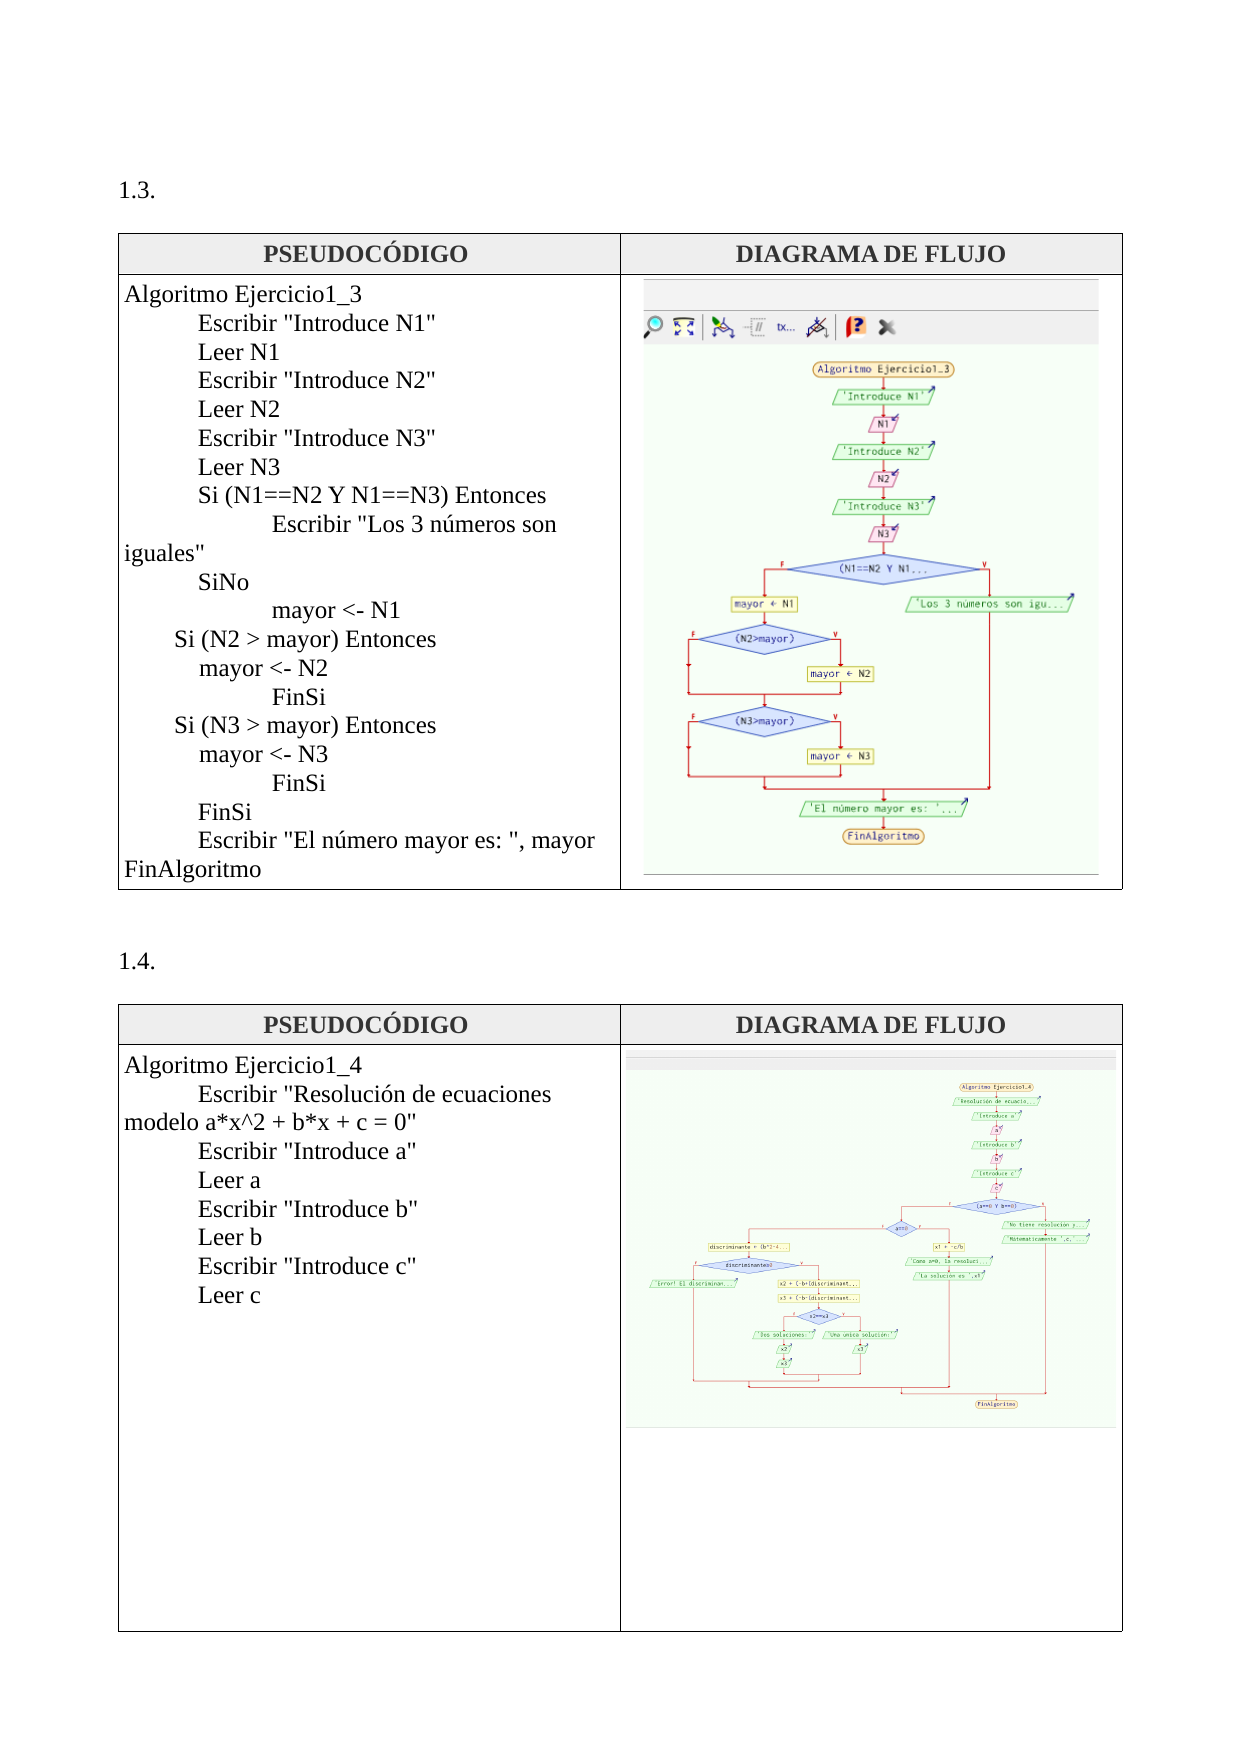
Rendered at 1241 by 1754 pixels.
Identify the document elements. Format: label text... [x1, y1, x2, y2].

picture [643, 279, 1099, 875]
table_cell Algoritmo Ejercicio1_3 Escribir "Introduce N1" Leer N1 Escribir "Introduce N2" Leer N2 Escribir "Introduce N3" Leer N3 Si (N1==N2 Y N1==N3) Entonces Escribir "Los 3 números son iguales" SiNo mayor <- N1 Si (N2 > mayor) Entonces mayor <- N2 FinSi Si (N3 > mayor) Entonces mayor <- N3 FinSi FinSi Escribir "El número mayor es: ", mayor FinAlgoritmo [119, 275, 620, 889]
text 1.3. [118, 176, 1122, 204]
table_cell [621, 275, 1122, 889]
table_header DIAGRAMA DE FLUJO [621, 234, 1122, 273]
table_cell [621, 1045, 1122, 1631]
table_header PSEUDOCÓDIGO [119, 234, 620, 273]
table_header DIAGRAMA DE FLUJO [621, 1005, 1122, 1044]
table_cell Algoritmo Ejercicio1_4 Escribir "Resolución de ecuaciones modelo a*x^2 + b*x + c = 0" Escribir "Introduce a" Leer a Escribir "Introduce b" Leer b Escribir "Introduce c" Leer c [119, 1045, 620, 1631]
text 1.4. [118, 946, 1122, 975]
picture [625, 1050, 1117, 1428]
table_header PSEUDOCÓDIGO [119, 1005, 620, 1044]
